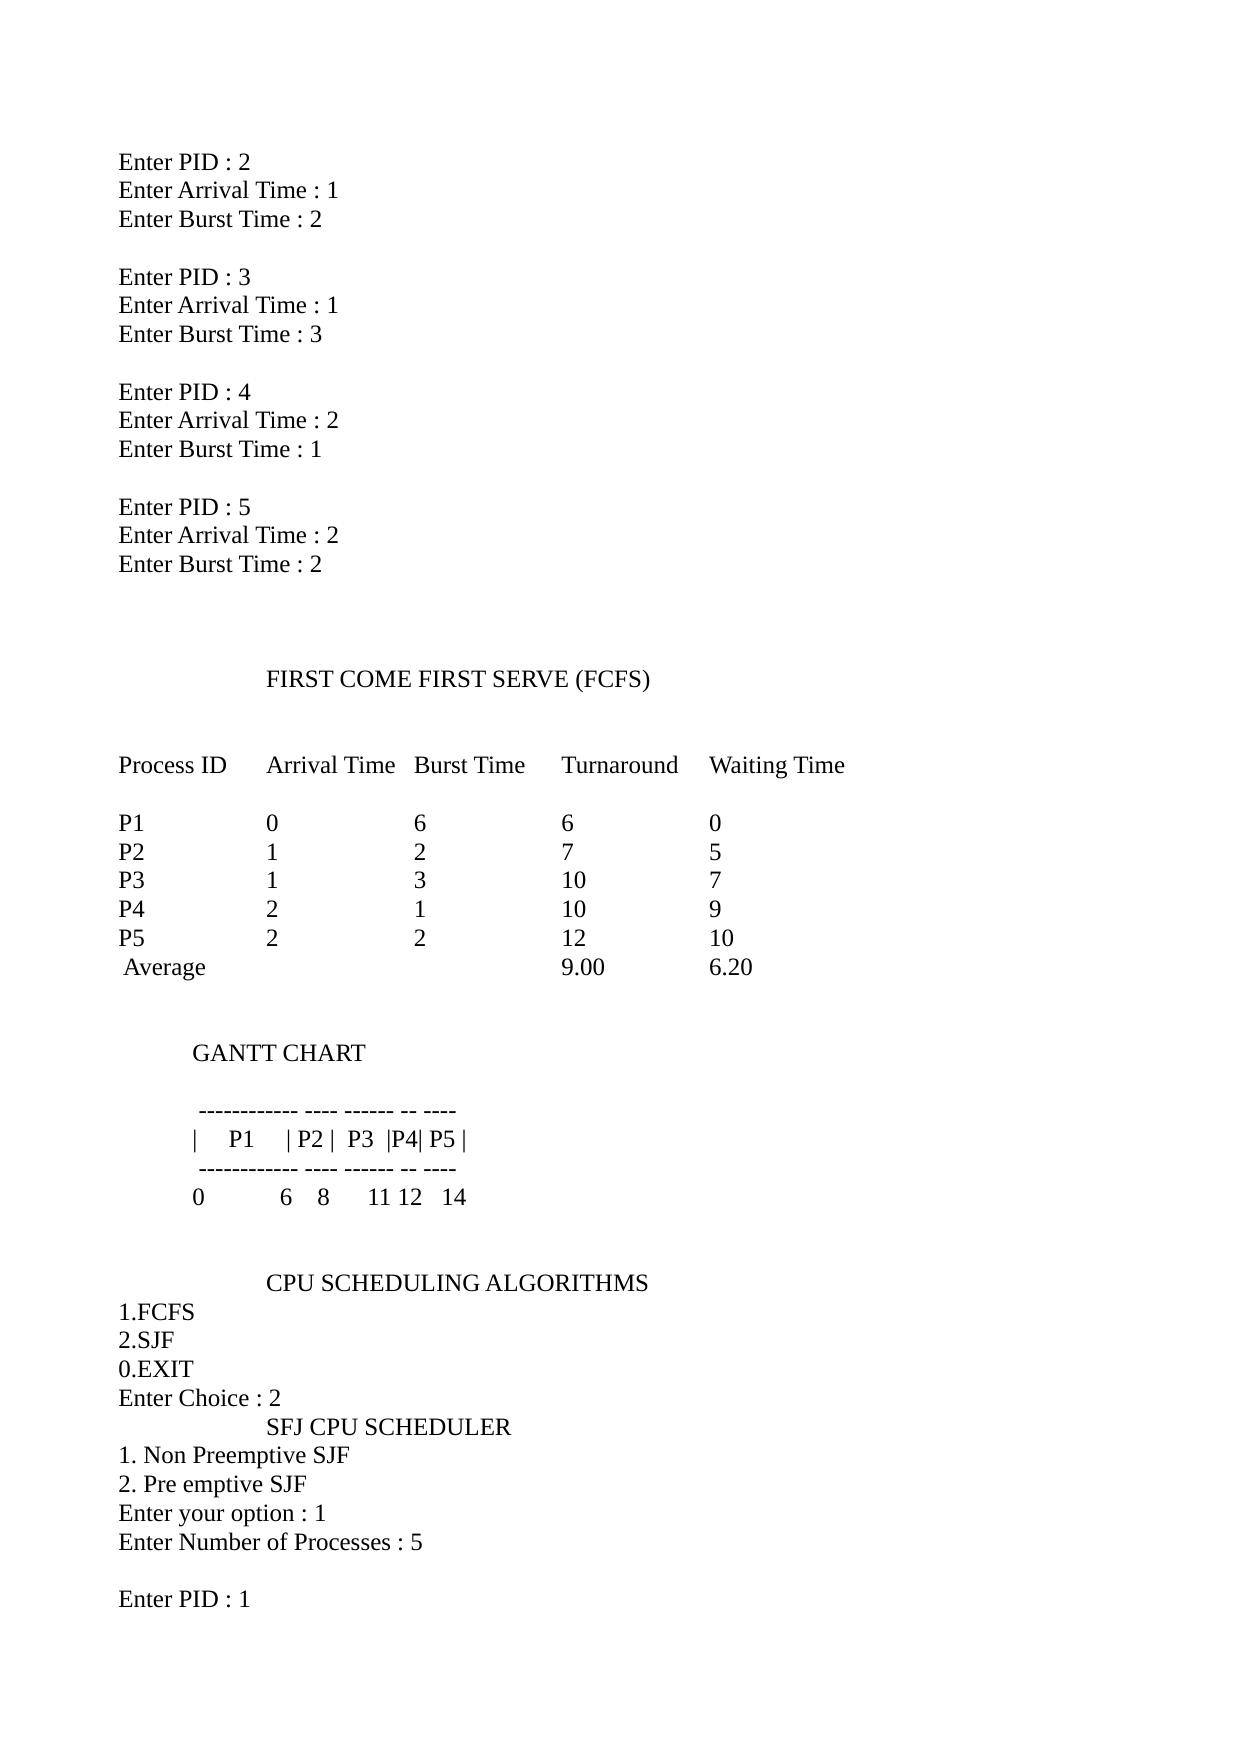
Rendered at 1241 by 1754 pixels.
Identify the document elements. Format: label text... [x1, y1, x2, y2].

text Process ID Arrival Time Burst Time Turnaround Waiting Time [118, 751, 1122, 779]
text 1.FCFS [118, 1297, 1122, 1326]
text Enter Burst Time : 1 [118, 434, 1122, 463]
text P2 1 2 7 5 [118, 837, 1122, 866]
text P5 2 2 12 10 [118, 923, 1122, 952]
text Enter Arrival Time : 2 [118, 406, 1122, 434]
text Enter PID : 4 [118, 377, 1122, 406]
text Enter Burst Time : 3 [118, 319, 1122, 348]
text Enter Arrival Time : 2 [118, 521, 1122, 549]
text Enter Burst Time : 2 [118, 204, 1122, 233]
text FIRST COME FIRST SERVE (FCFS) [118, 664, 1122, 693]
text P4 2 1 10 9 [118, 894, 1122, 923]
text SFJ CPU SCHEDULER [118, 1412, 1122, 1441]
text Enter Number of Processes : 5 [118, 1527, 1122, 1556]
text | P1 | P2 | P3 |P4| P5 | [118, 1124, 1122, 1153]
text Enter Choice : 2 [118, 1383, 1122, 1412]
text P1 0 6 6 0 [118, 808, 1122, 837]
text Average 9.00 6.20 [118, 952, 1122, 981]
text Enter PID : 3 [118, 262, 1122, 291]
text CPU SCHEDULING ALGORITHMS [118, 1268, 1122, 1297]
text 0.EXIT [118, 1354, 1122, 1383]
text P3 1 3 10 7 [118, 866, 1122, 894]
text Enter PID : 2 [118, 147, 1122, 176]
text 1. Non Preemptive SJF [118, 1441, 1122, 1469]
text 2. Pre emptive SJF [118, 1469, 1122, 1498]
text Enter Arrival Time : 1 [118, 176, 1122, 204]
text Enter Arrival Time : 1 [118, 291, 1122, 319]
text 0 6 8 11 12 14 [118, 1182, 1122, 1211]
text Enter PID : 1 [118, 1584, 1122, 1613]
text 2.SJF [118, 1326, 1122, 1354]
text ------------ ---- ------ -- ---- [118, 1096, 1122, 1124]
text Enter PID : 5 [118, 492, 1122, 521]
text Enter Burst Time : 2 [118, 549, 1122, 578]
text Enter your option : 1 [118, 1498, 1122, 1527]
text ------------ ---- ------ -- ---- [118, 1153, 1122, 1182]
text GANTT CHART [118, 1038, 1122, 1067]
